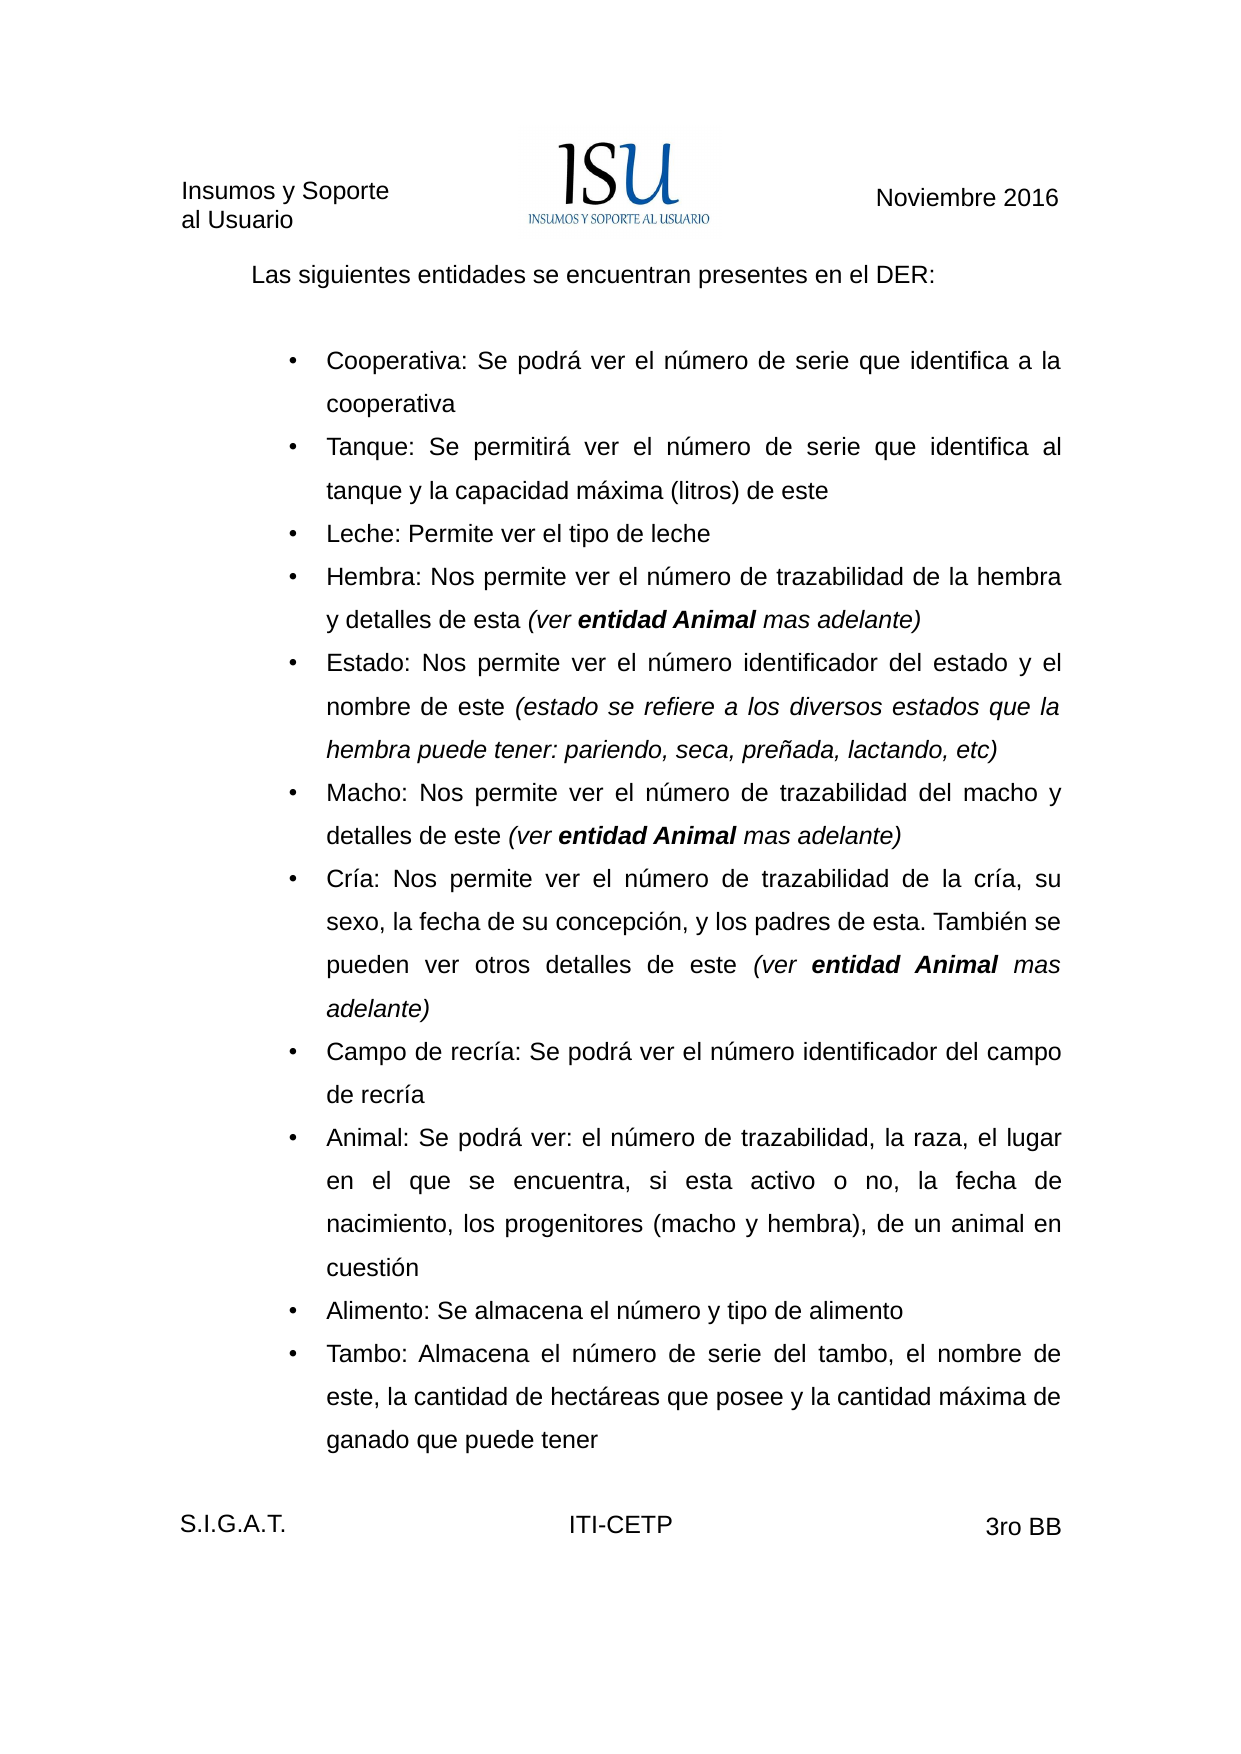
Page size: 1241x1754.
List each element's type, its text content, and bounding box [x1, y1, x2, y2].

list Tambo: Almacena el número de serie del tambo, el nombre de este, la cantidad de hectáreas que posee y la cantidad máxima de ganado que puede tener [288, 1339, 1063, 1454]
picture [517, 125, 723, 239]
list Alimento: Se almacena el número y tipo de alimento [288, 1296, 1063, 1324]
list Tanque: Se permitirá ver el número de serie que identifica al tanque y la capacidad máxima (litros) de este [288, 432, 1063, 504]
list Hembra: Nos permite ver el número de trazabilidad de la hembra y detalles de esta (ver entidad Animal mas adelante) [288, 562, 1063, 634]
list Macho: Nos permite ver el número de trazabilidad del macho y detalles de este (ver entidad Animal mas adelante) [288, 778, 1063, 850]
list Leche: Permite ver el tipo de leche [288, 519, 1063, 548]
list Estado: Nos permite ver el número identificador del estado y el nombre de este (estado se refiere a los diversos estados que la hembra puede tener: pariendo, seca, preñada, lactando, etc) [288, 648, 1063, 763]
list Cría: Nos permite ver el número de trazabilidad de la cría, su sexo, la fecha de su concepción, y los padres de esta. También se pueden ver otros detalles de este (ver entidad Animal mas adelante) [288, 864, 1063, 1022]
list Animal: Se podrá ver: el número de trazabilidad, la raza, el lugar en el que se encuentra, si esta activo o no, la fecha de nacimiento, los progenitores (macho y hembra), de un animal en cuestión [288, 1123, 1063, 1281]
list Campo de recría: Se podrá ver el número identificador del campo de recría [288, 1037, 1063, 1109]
list Cooperativa: Se podrá ver el número de serie que identifica a la cooperativa [288, 346, 1063, 418]
text Las siguientes entidades se encuentran presentes en el DER: [177, 260, 1063, 288]
